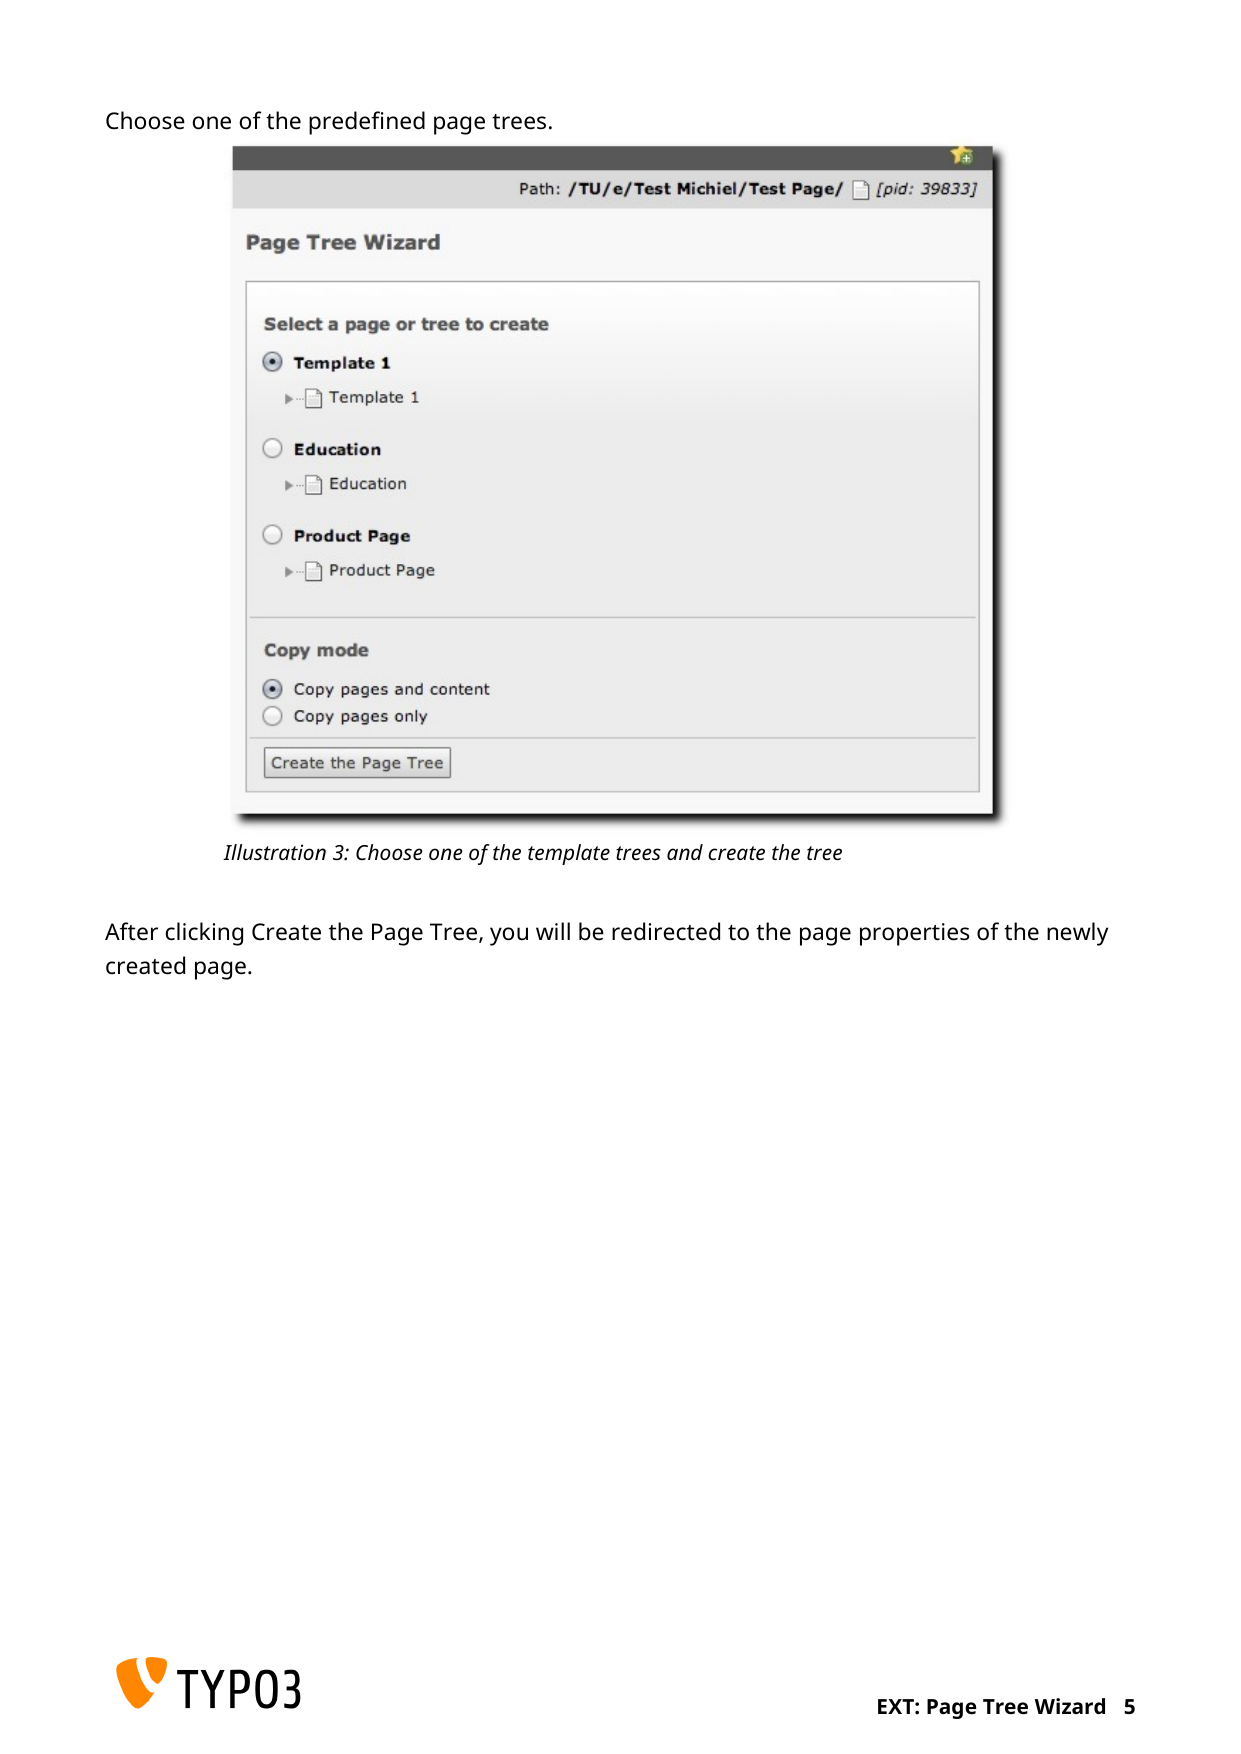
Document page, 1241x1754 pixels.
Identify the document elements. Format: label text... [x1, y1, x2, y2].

picture [104, 1648, 314, 1723]
text Choose one of the predefined page trees. [105, 105, 1136, 136]
text Illustration 3: Choose one of the template trees and create the tree [224, 838, 1016, 866]
picture [223, 136, 1017, 838]
text After clicking Create the Page Tree, you will be redirected to the page properties of the newly created page. [105, 916, 1136, 981]
